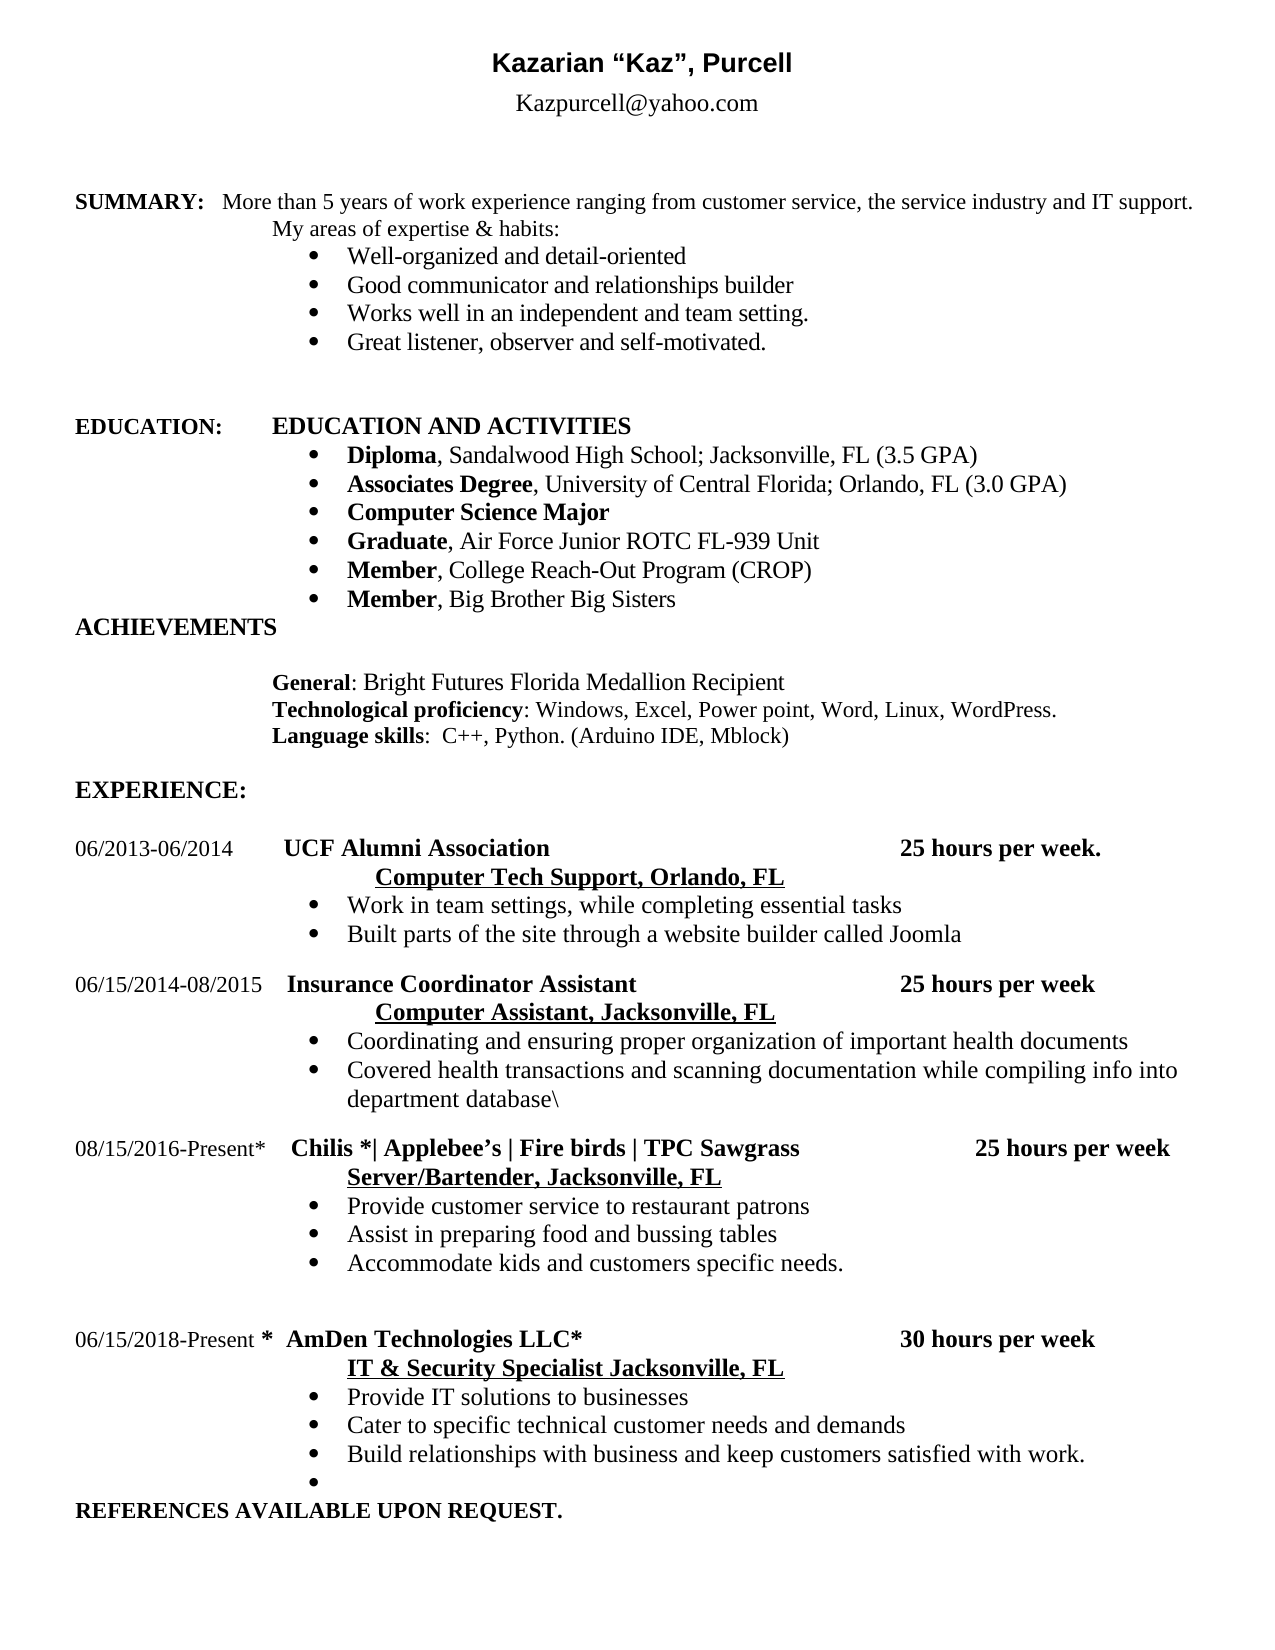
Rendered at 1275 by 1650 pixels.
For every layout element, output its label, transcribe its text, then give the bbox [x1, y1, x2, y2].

text SUMMARY: More than 5 years of work experience ranging from customer service, the service industry and IT support. My areas of expertise & habits: [75, 188, 1209, 241]
list Associates Degree, University of Central Florida; Orlando, FL (3.0 GPA) [309, 469, 1209, 497]
list Cater to specific technical customer needs and demands [309, 1410, 1209, 1439]
text EDUCATION: EDUCATION and activities [75, 411, 1209, 440]
text EXPERIENCE: [75, 775, 1209, 804]
list Provide IT solutions to businesses [309, 1382, 1209, 1410]
list Coordinating and ensuring proper organization of important health documents [309, 1026, 1209, 1055]
text 06/2013-06/2014 UCF Alumni Association 25 hours per week. [75, 833, 1209, 862]
list Diploma, Sandalwood High School; Jacksonville, FL (3.5 GPA) [309, 440, 1209, 469]
text Server/Bartender, Jacksonville, FL [347, 1162, 1209, 1191]
text Computer Assistant, Jacksonville, FL [75, 997, 1209, 1026]
list Build relationships with business and keep customers satisfied with work. [309, 1439, 1209, 1468]
text General: Bright Futures Florida Medallion Recipient [75, 667, 1209, 696]
list Great listener, observer and self-motivated. [309, 327, 1209, 356]
text Kazarian “Kaz”, Purcell [75, 47, 1209, 78]
text IT & Security Specialist Jacksonville, FL [347, 1353, 1209, 1382]
list Provide customer service to restaurant patrons [309, 1191, 1209, 1219]
list Work in team settings, while completing essential tasks [309, 890, 1209, 919]
list Assist in preparing food and bussing tables [309, 1219, 1209, 1248]
text 08/15/2016-Present* Chilis *| Applebee’s | Fire birds | TPC Sawgrass 25 hours per week [75, 1133, 1209, 1162]
list Built parts of the site through a website builder called Joomla [309, 919, 1209, 948]
text 06/15/2014-08/2015 Insurance Coordinator Assistant 25 hours per week [75, 969, 1209, 997]
text Language skills: C++, Python. (Arduino IDE, Mblock) [75, 723, 1209, 749]
text 06/15/2018-Present * AmDen Technologies LLC* 30 hours per week [75, 1324, 1209, 1353]
text Technological proficiency: Windows, Excel, Power point, Word, Linux, WordPress. [75, 696, 1209, 723]
list Good communicator and relationships builder [309, 270, 1209, 298]
text REFERENCES AVAILABLE UPON REQUEST. [75, 1497, 1209, 1523]
list Covered health transactions and scanning documentation while compiling info into department database\ [309, 1055, 1209, 1112]
list Accommodate kids and customers specific needs. [309, 1248, 1209, 1277]
text ACHIEVEMENTS [75, 612, 1209, 641]
list Member, College Reach-Out Program (CROP) [309, 555, 1209, 584]
list Member, Big Brother Big Sisters [309, 584, 1209, 612]
list Graduate, Air Force Junior ROTC FL-939 Unit [309, 526, 1209, 555]
text Computer Tech Support, Orlando, FL [75, 862, 1209, 890]
list Works well in an independent and team setting. [309, 298, 1209, 327]
list Computer Science Major [309, 497, 1209, 526]
list Well-organized and detail-oriented [309, 241, 1209, 270]
